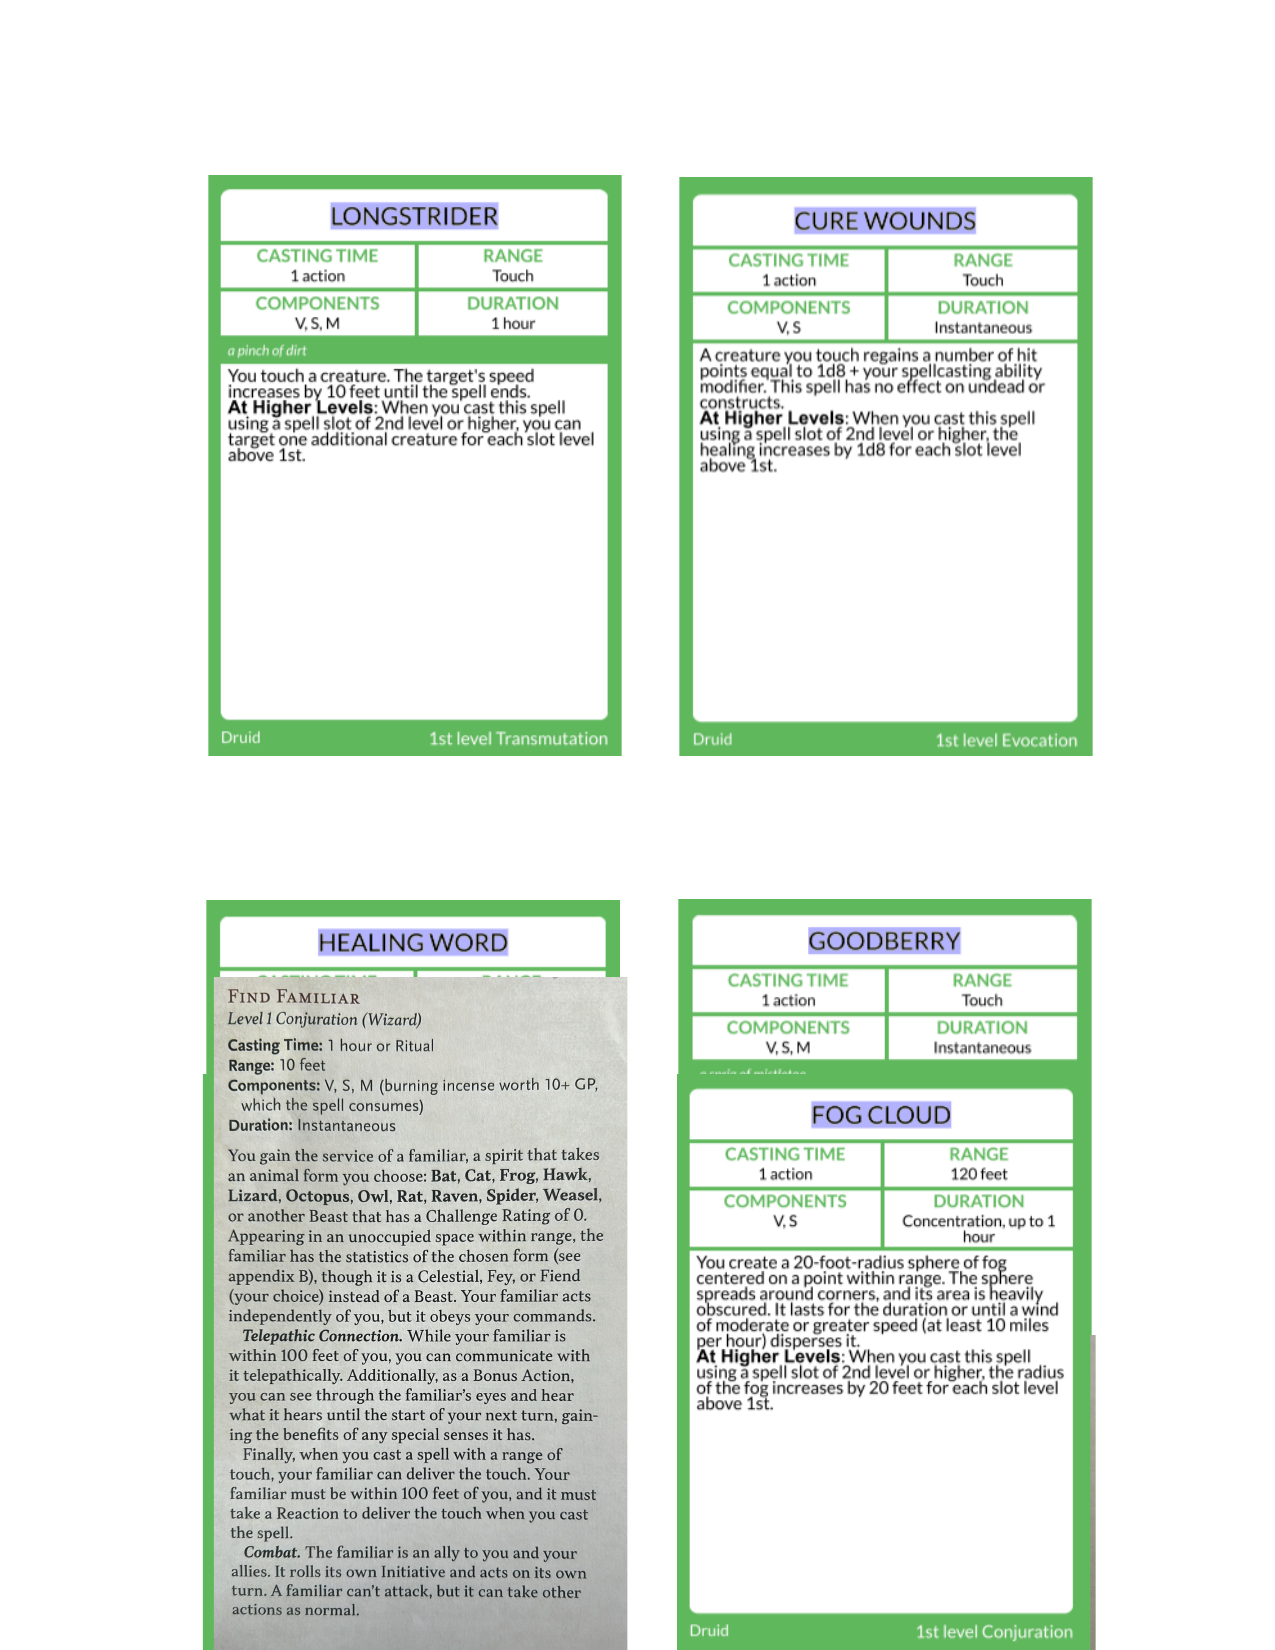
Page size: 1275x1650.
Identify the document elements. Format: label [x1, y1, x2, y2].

picture [208, 175, 622, 756]
picture [677, 899, 1096, 1650]
picture [202, 900, 628, 1650]
picture [679, 177, 1093, 756]
